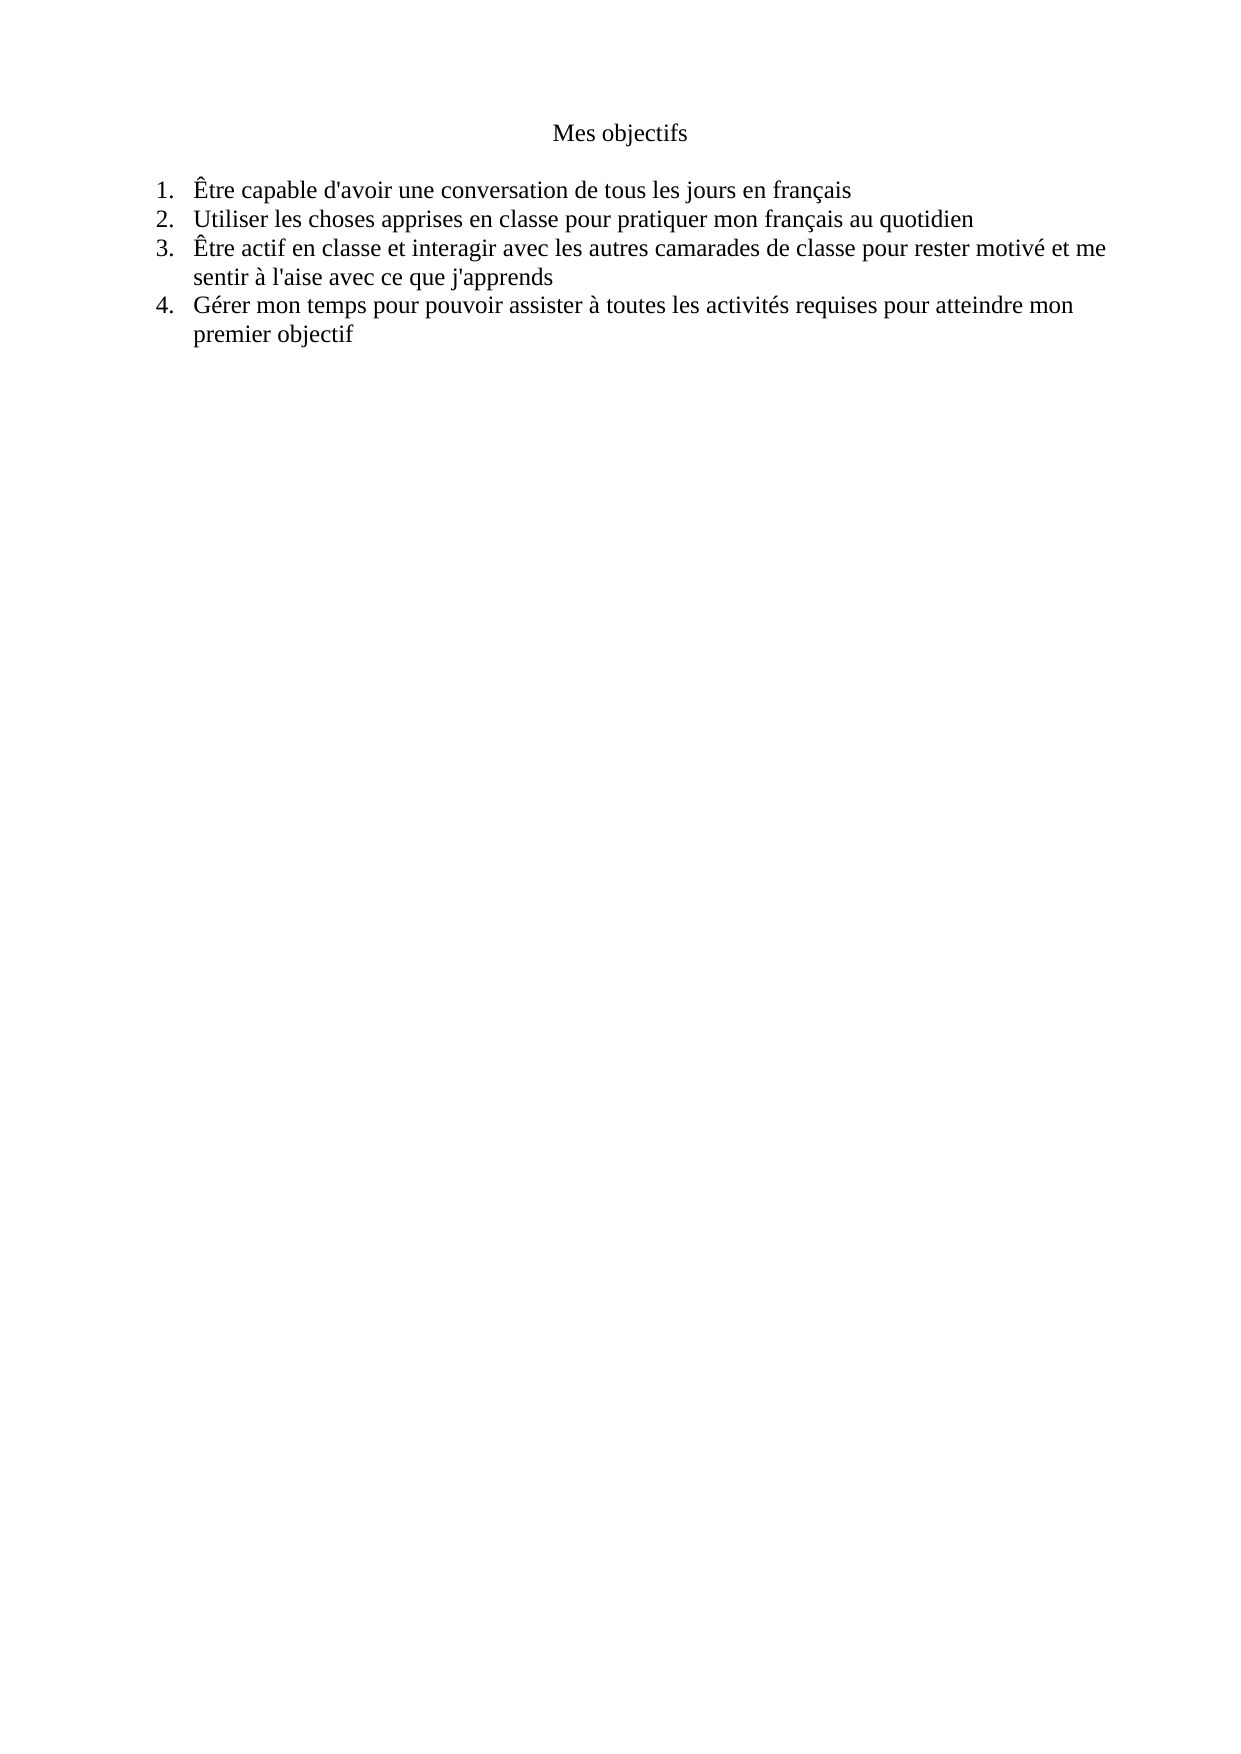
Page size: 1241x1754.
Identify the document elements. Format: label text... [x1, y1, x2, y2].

list Être actif en classe et interagir avec les autres camarades de classe pour rester motivé et me sentir à l'aise avec ce que j'apprends [156, 233, 1122, 291]
list Gérer mon temps pour pouvoir assister à toutes les activités requises pour atteindre mon premier objectif [156, 291, 1122, 348]
text Mes objectifs [118, 118, 1122, 147]
list Être capable d'avoir une conversation de tous les jours en français [156, 176, 1122, 204]
list Utiliser les choses apprises en classe pour pratiquer mon français au quotidien [156, 204, 1122, 233]
